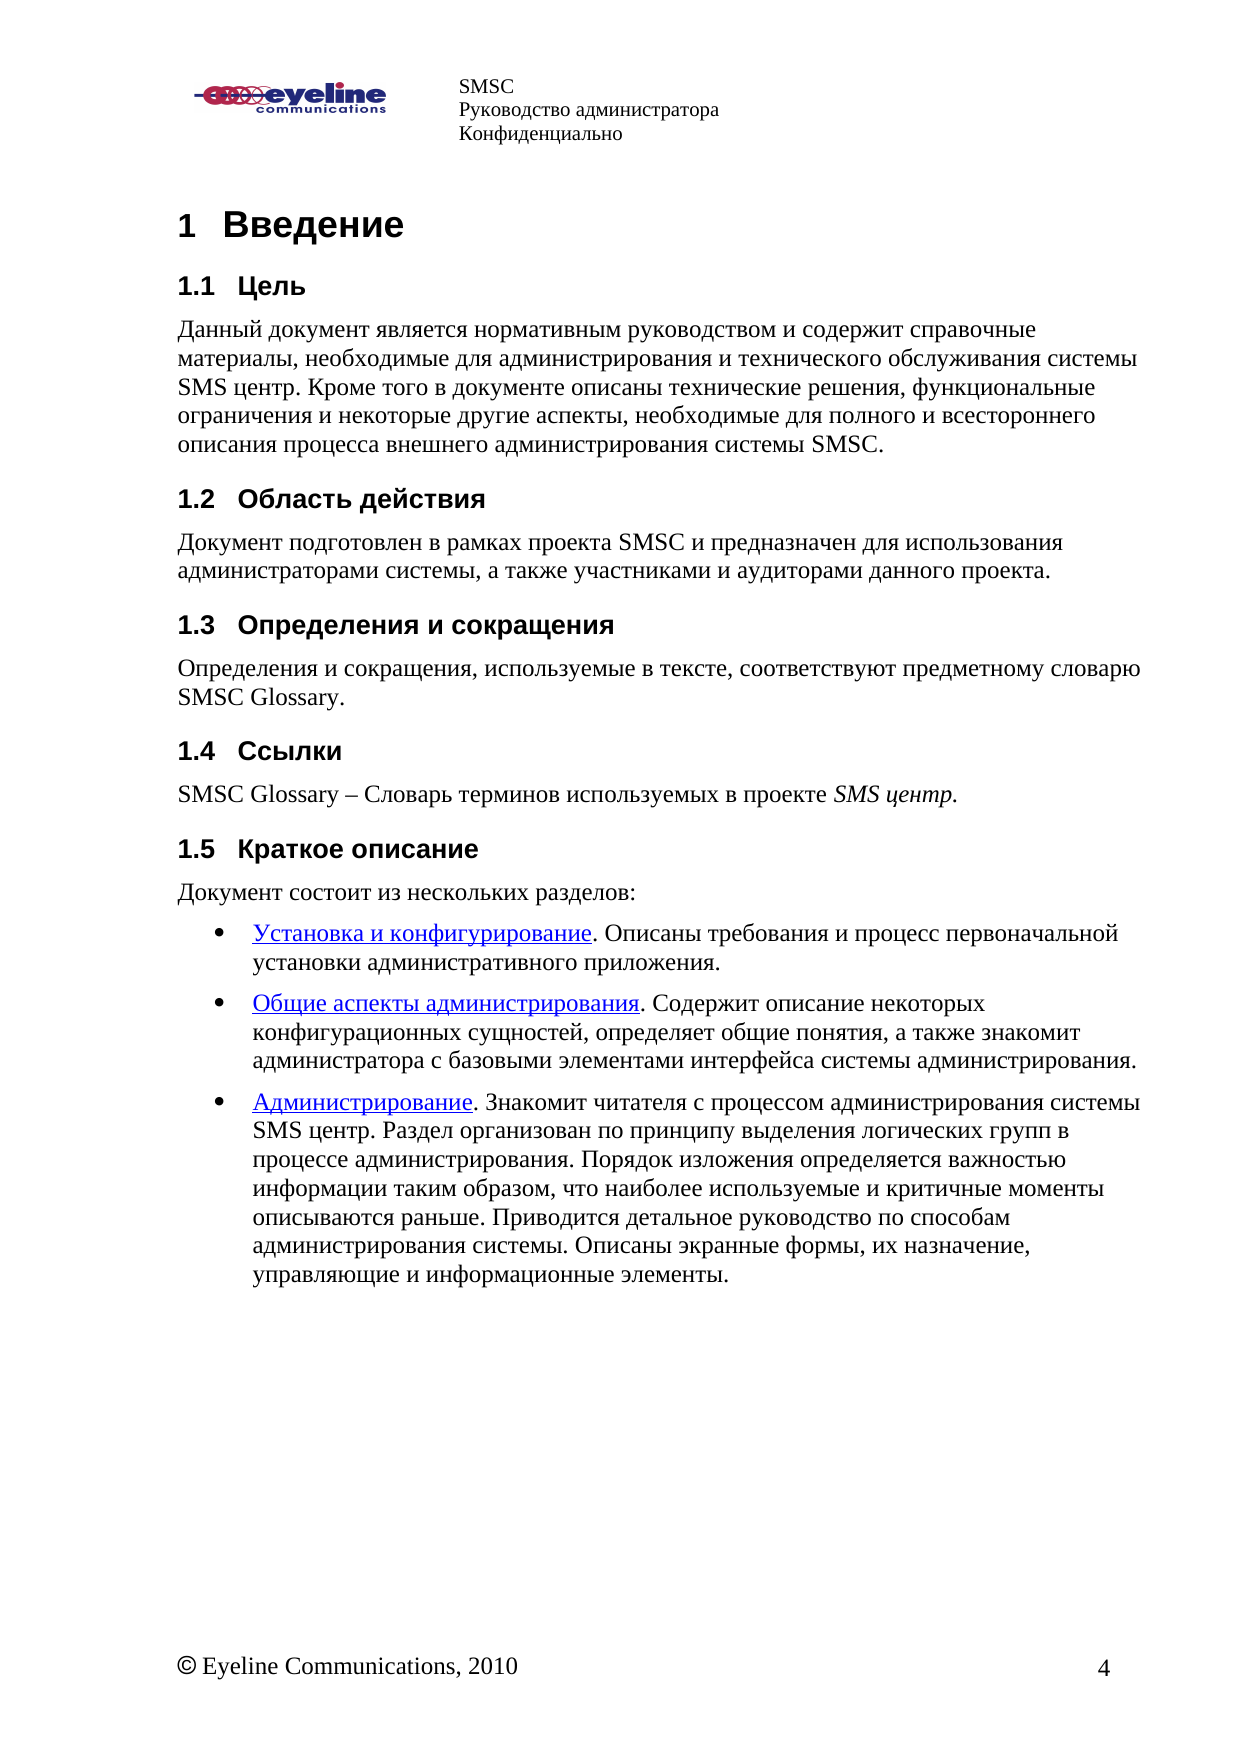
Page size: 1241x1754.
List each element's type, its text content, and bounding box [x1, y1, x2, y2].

list Установка и конфигурирование. Описаны требования и процесс первоначальной установки административного приложения. [215, 918, 1152, 975]
text Определения и сокращения, используемые в тексте, соответствуют предметному словарю SMSC Glossary. [177, 653, 1152, 710]
subtitle Область действия [177, 483, 1152, 514]
picture [194, 82, 386, 113]
text Документ подготовлен в рамках проекта SMSC и предназначен для использования администраторами системы, а также участниками и аудиторами данного проекта. [177, 527, 1152, 584]
subtitle Ссылки [177, 735, 1152, 767]
text Документ состоит из нескольких разделов: [177, 877, 1152, 905]
subtitle Краткое описание [177, 833, 1152, 864]
list Общие аспекты администрирования. Содержит описание некоторых конфигурационных сущностей, определяет общие понятия, а также знакомит администратора с базовыми элементами интерфейса системы администрирования. [215, 988, 1152, 1074]
text SMSC Glossary – Словарь терминов используемых в проекте SMS центр. [177, 779, 1152, 808]
subtitle Определения и сокращения [177, 609, 1152, 640]
text Данный документ является нормативным руководством и содержит справочные материалы, необходимые для администрирования и технического обслуживания системы SMS центр. Кроме того в документе описаны технические решения, функциональные ограничения и некоторые другие аспекты, необходимые для полного и всестороннего описания процесса внешнего администрирования системы SMSC. [177, 314, 1152, 458]
subtitle Введение [177, 202, 1152, 245]
subtitle Цель [177, 270, 1152, 302]
list Администрирование. Знакомит читателя с процессом администрирования системы SMS центр. Раздел организован по принципу выделения логических групп в процессе администрирования. Порядок изложения определяется важностью информации таким образом, что наиболее используемые и критичные моменты описываются раньше. Приводится детальное руководство по способам администрирования системы. Описаны экранные формы, их назначение, управляющие и информационные элементы. [215, 1087, 1152, 1288]
